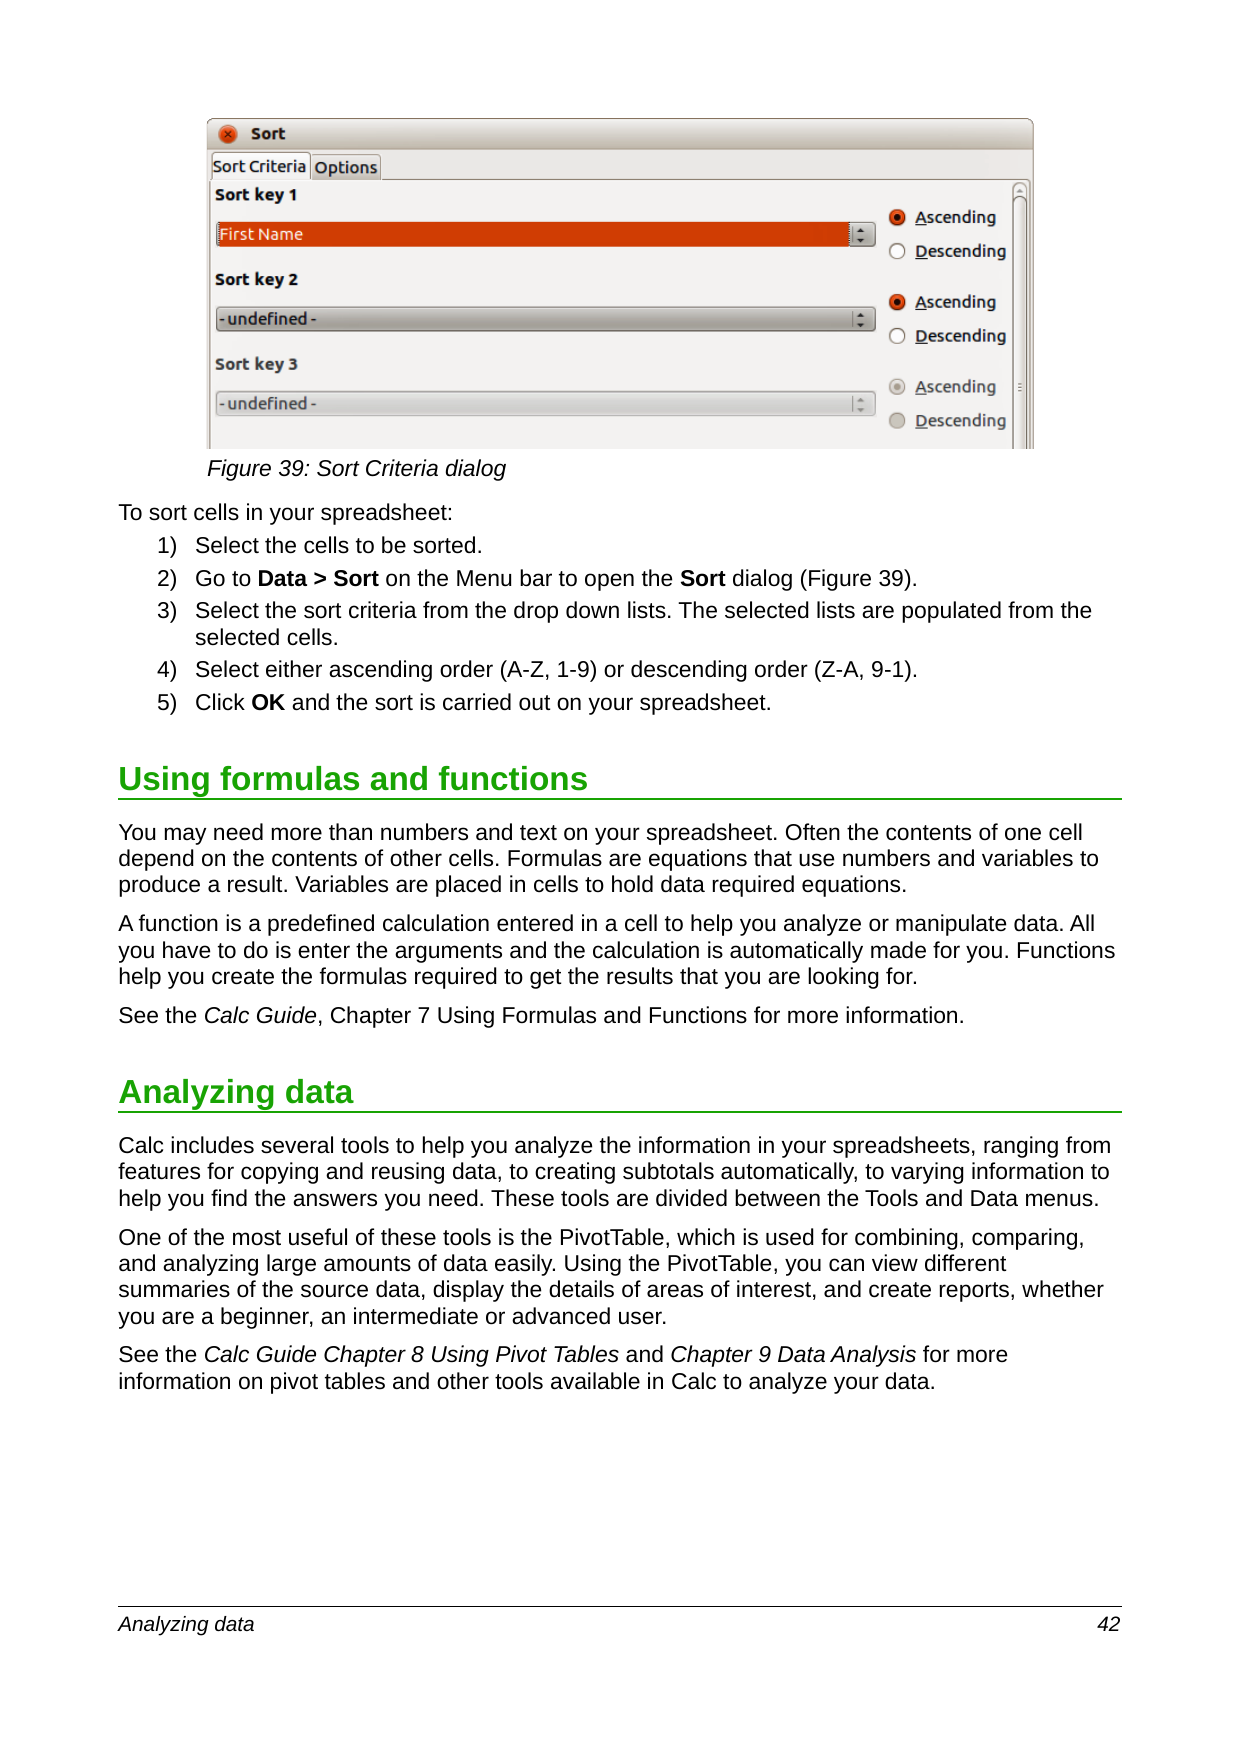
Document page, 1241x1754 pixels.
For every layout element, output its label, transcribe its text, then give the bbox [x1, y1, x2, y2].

list Select the sort criteria from the drop down lists. The selected lists are populated from the selected cells. [177, 597, 1122, 650]
text One of the most useful of these tools is the PivotTable, which is used for combining, comparing, and analyzing large amounts of data easily. Using the PivotTable, you can view different summaries of the source data, display the details of areas of interest, and create reports, whether you are a beginner, an intermediate or advanced user. [118, 1223, 1122, 1329]
list Go to Data > Sort on the Menu bar to open the Sort dialog (Figure 39). [177, 564, 1122, 591]
text See the Calc Guide, Chapter 7 Using Formulas and Functions for more information. [118, 1002, 1122, 1028]
subtitle Analyzing data [118, 1073, 1122, 1111]
text Figure 39: Sort Criteria dialog [207, 455, 1033, 481]
text You may need more than numbers and text on your spreadsheet. Often the contents of one cell depend on the contents of other cells. Formulas are equations that use numbers and variables to produce a result. Variables are placed in cells to hold data required equations. [118, 819, 1122, 898]
subtitle Using formulas and functions [118, 759, 1122, 798]
picture [206, 118, 1034, 449]
list Click OK and the sort is carried out on your spreadsheet. [177, 689, 1122, 715]
list To sort cells in your spreadsheet: [118, 499, 1122, 525]
list Select either ascending order (A-Z, 1-9) or descending order (Z-A, 9-1). [177, 656, 1122, 682]
text See the Calc Guide Chapter 8 Using Pivot Tables and Chapter 9 Data Analysis for more information on pivot tables and other tools available in Calc to analyze your data. [118, 1341, 1122, 1394]
list Select the cells to be sorted. [177, 532, 1122, 558]
text Calc includes several tools to help you analyze the information in your spreadsheets, ranging from features for copying and reusing data, to creating subtotals automatically, to varying information to help you find the answers you need. These tools are divided between the Tools and Data menus. [118, 1132, 1122, 1211]
text A function is a predefined calculation entered in a cell to help you analyze or manipulate data. All you have to do is enter the arguments and the calculation is automatically made for you. Functions help you create the formulas required to get the results that you are looking for. [118, 910, 1122, 989]
